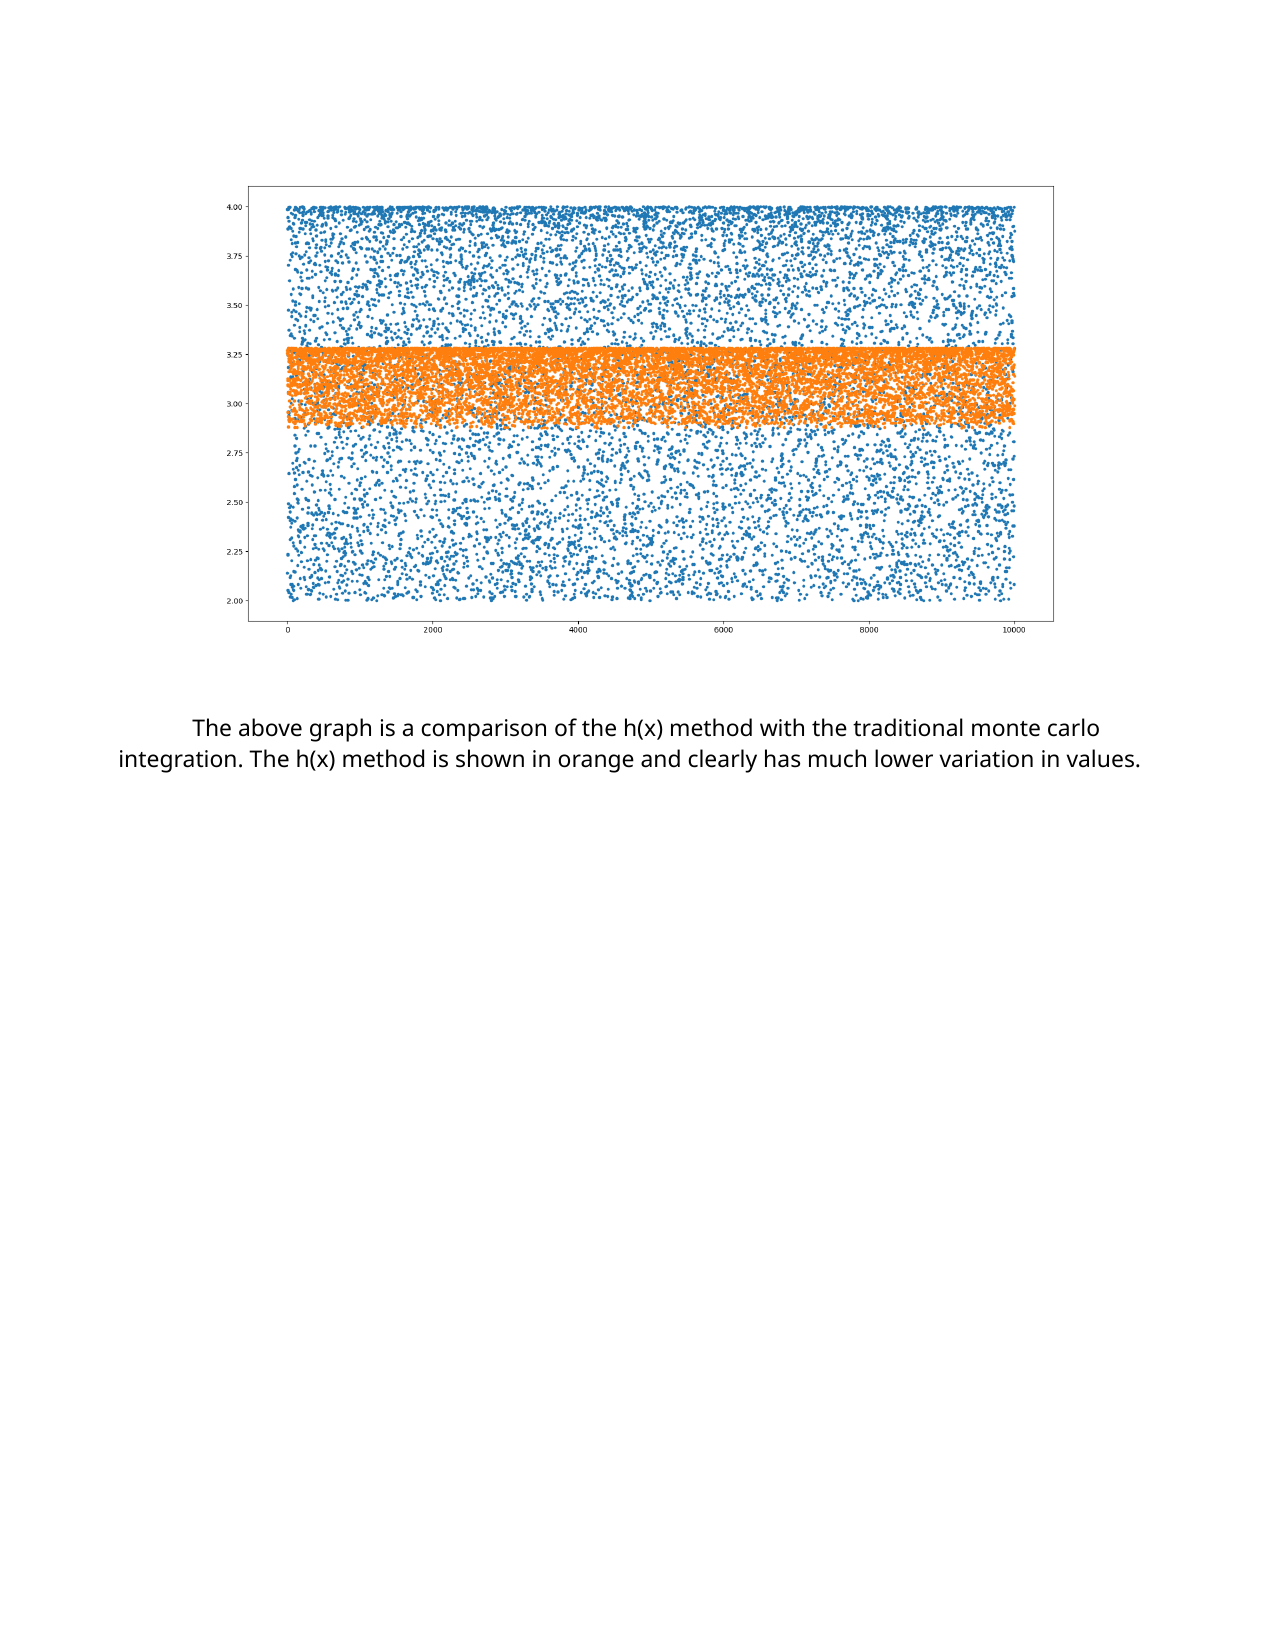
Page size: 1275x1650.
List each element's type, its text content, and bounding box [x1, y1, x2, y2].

text The above graph is a comparison of the h(x) method with the traditional monte carlo integration. The h(x) method is shown in orange and clearly has much lower variation in values. [118, 712, 1157, 774]
picture [118, 118, 1157, 683]
